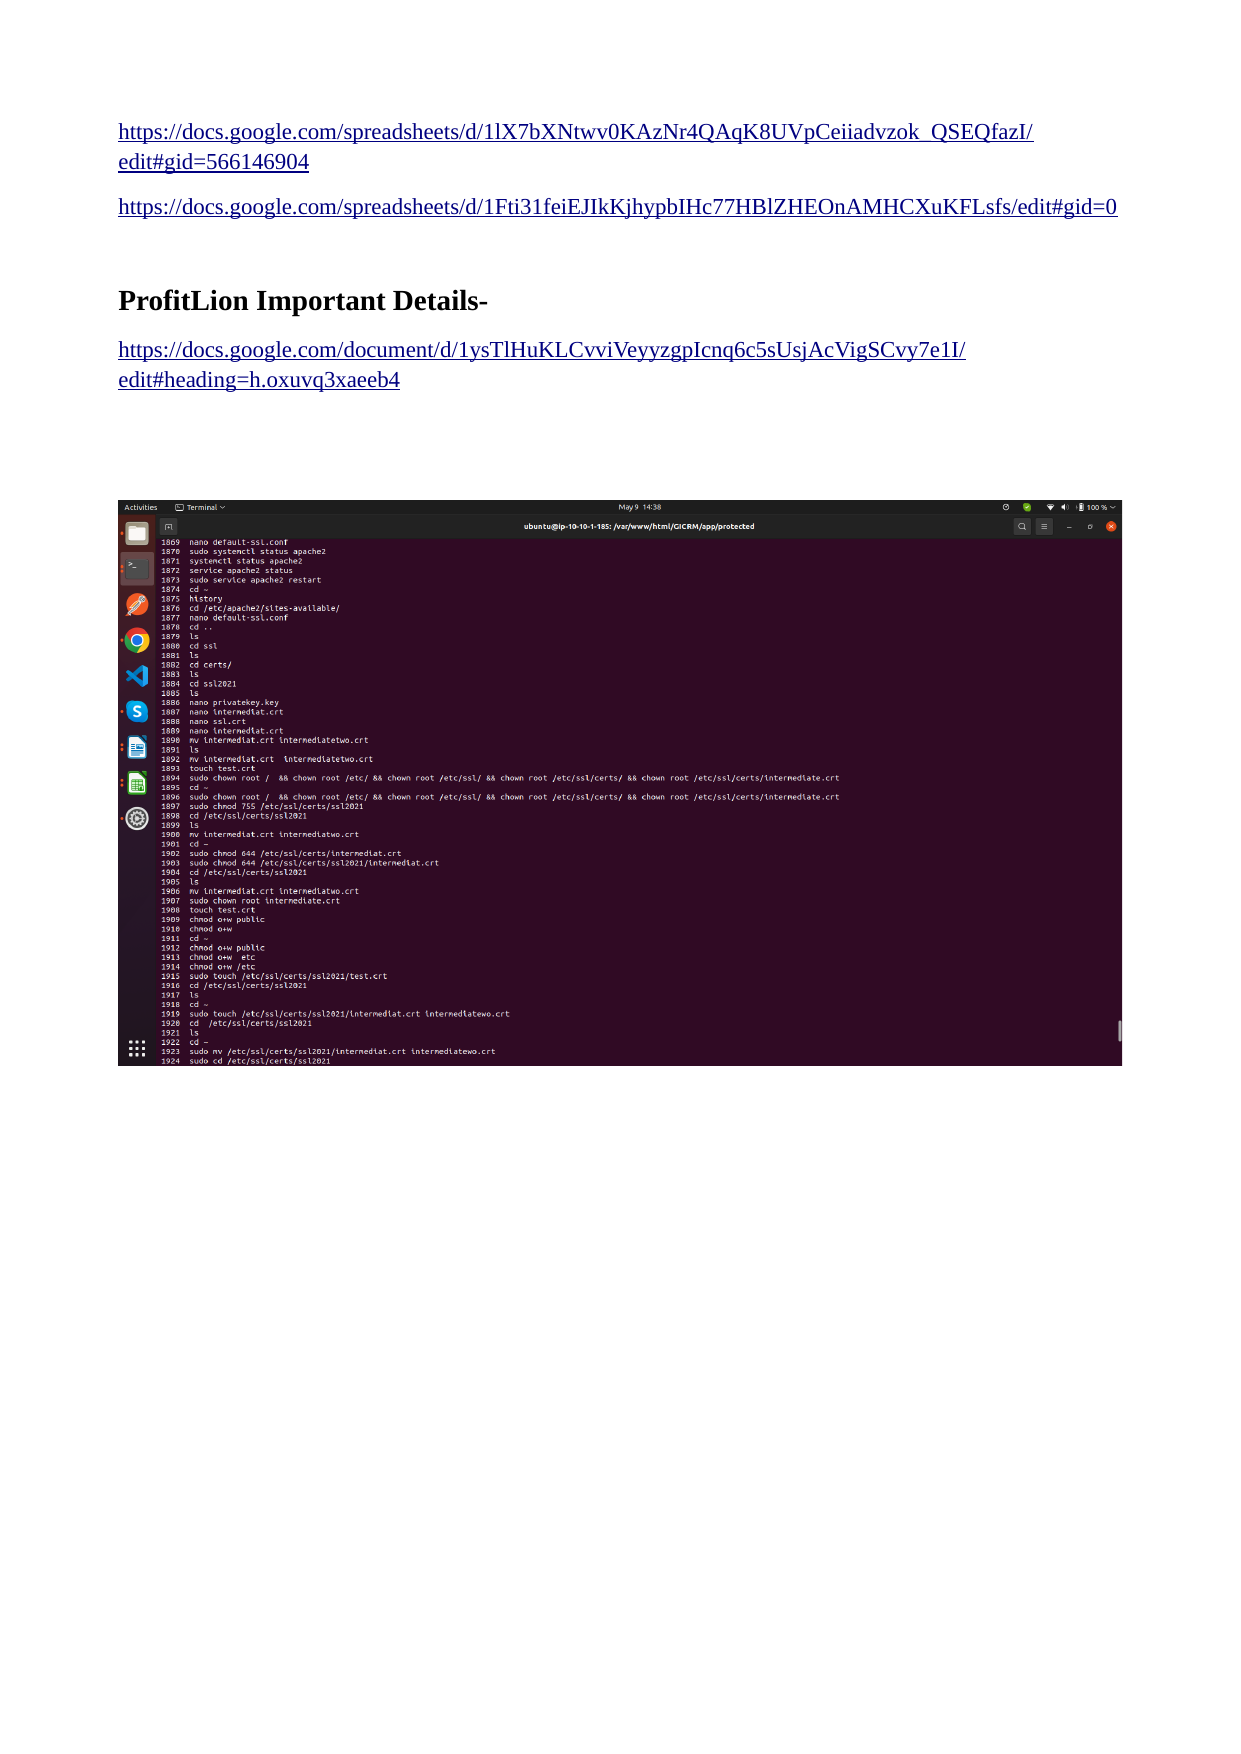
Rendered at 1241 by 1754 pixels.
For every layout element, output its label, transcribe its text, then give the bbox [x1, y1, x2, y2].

text https://docs.google.com/document/d/1ysTlHuKLCvviVeyyzgpIcnq6c5sUsjAcVigSCvy7e1I/edit#heading=h.oxuvq3xaeeb4 [118, 336, 1122, 392]
text https://docs.google.com/spreadsheets/d/1lX7bXNtwv0KAzNr4QAqK8UVpCeiiadvzok_QSEQfazI/edit#gid=566146904 [118, 118, 1122, 175]
text https://docs.google.com/spreadsheets/d/1Fti31feiEJIkKjhypbIHc77HBlZHEOnAMHCXuKFLsfs/edit#gid=0 [118, 193, 1122, 219]
picture [118, 500, 1123, 1066]
text ProfitLion Important Details- [118, 283, 1122, 316]
